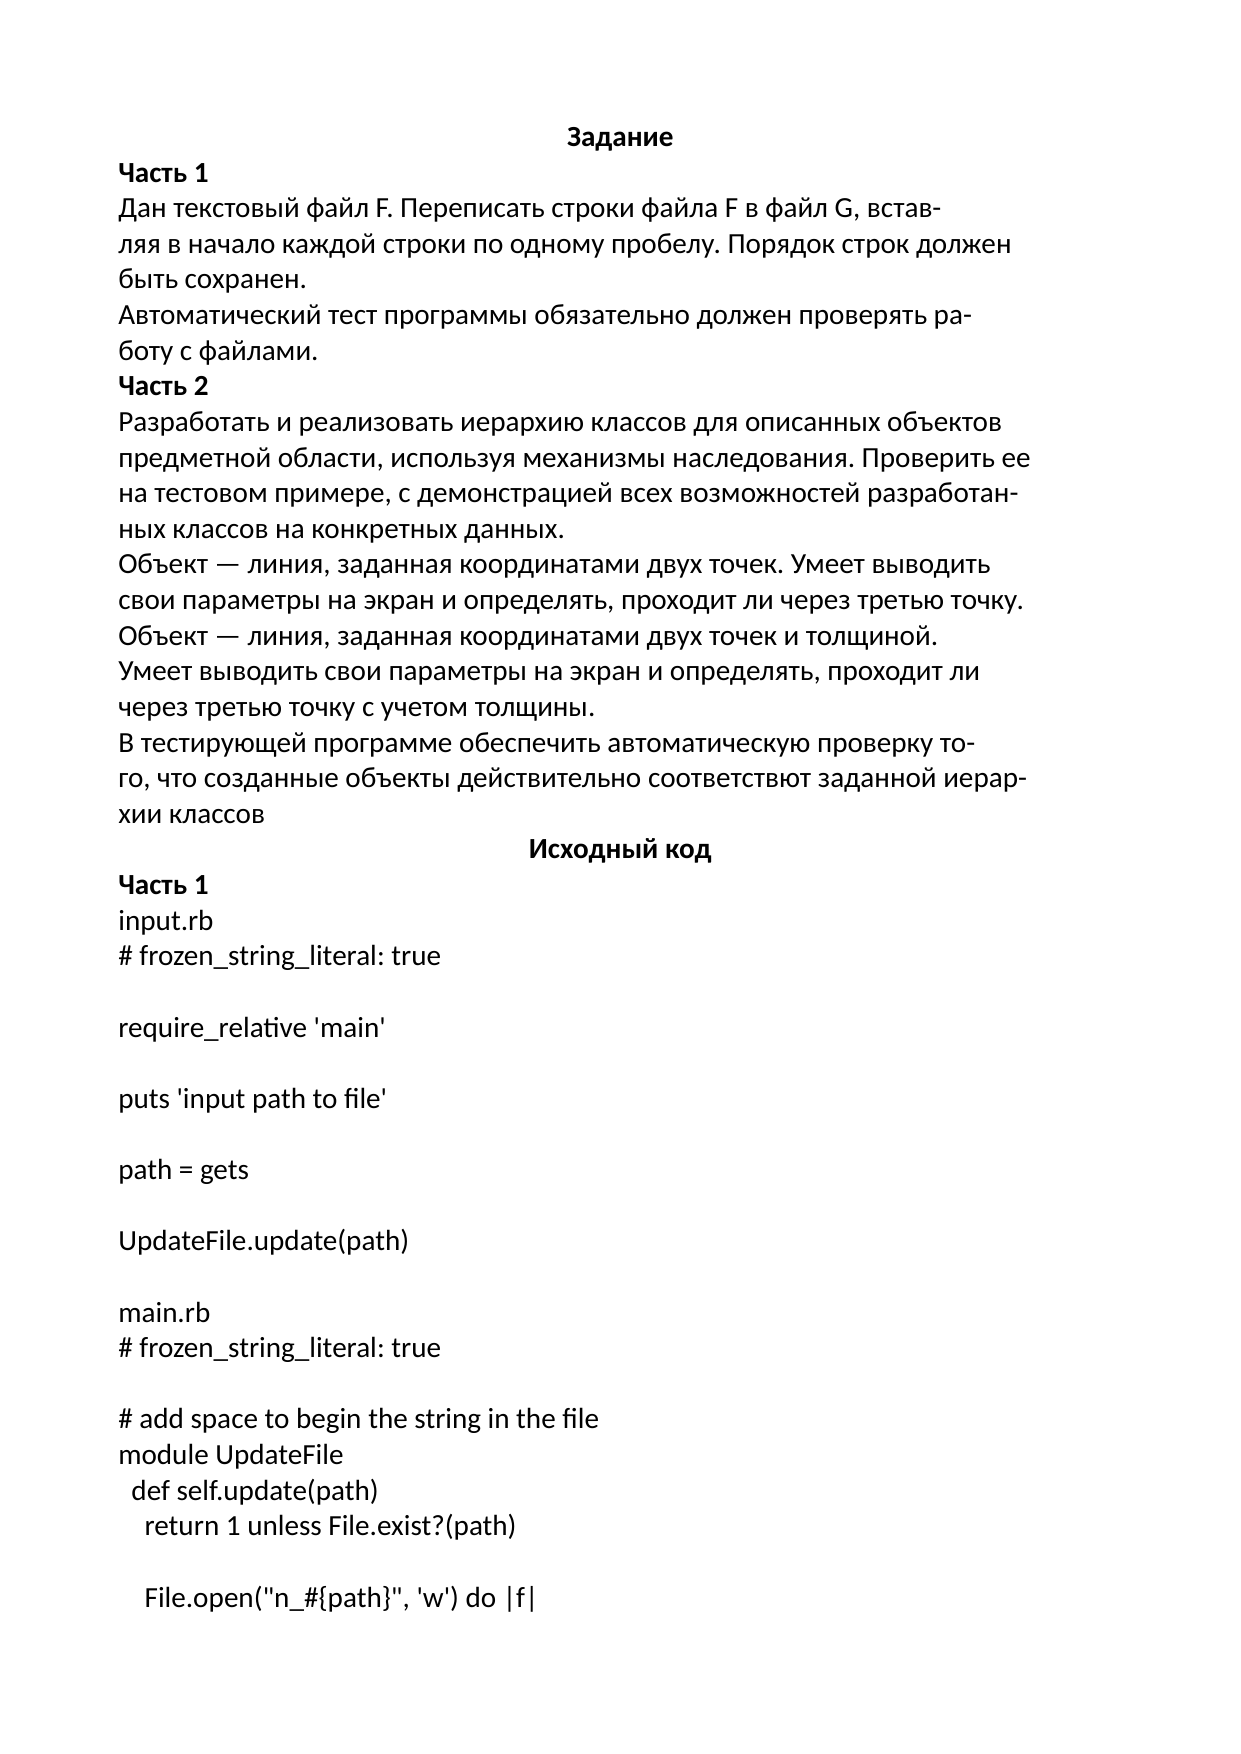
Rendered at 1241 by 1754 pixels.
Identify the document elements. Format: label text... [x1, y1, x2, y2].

text го, что созданные объекты действительно соответствют заданной иерар- [118, 759, 1122, 795]
text UpdateFile.update(path) [118, 1222, 1122, 1258]
text Умеет выводить свои параметры на экран и определять, проходит ли [118, 652, 1122, 688]
text # frozen_string_literal: true [118, 1329, 1122, 1365]
text input.rb [118, 902, 1122, 937]
text # frozen_string_literal: true [118, 937, 1122, 973]
text предметной области, используя механизмы наследования. Проверить ее [118, 439, 1122, 474]
text Часть 1 [118, 154, 1122, 189]
text # add space to begin the string in the file [118, 1401, 1122, 1436]
text быть сохранен. [118, 261, 1122, 296]
text Задание [118, 118, 1122, 154]
text File.open("n_#{path}", 'w') do |f| [118, 1579, 1122, 1614]
text Исходный код [118, 831, 1122, 866]
text return 1 unless File.exist?(path) [118, 1507, 1122, 1543]
text Объект — линия, заданная координатами двух точек и толщиной. [118, 617, 1122, 652]
text Часть 1 [118, 866, 1122, 902]
text через третью точку с учетом толщины. [118, 688, 1122, 724]
text В тестирующей программе обеспечить автоматическую проверку то- [118, 724, 1122, 759]
text хии классов [118, 795, 1122, 831]
text ных классов на конкретных данных. [118, 510, 1122, 546]
text main.rb [118, 1294, 1122, 1329]
text ляя в начало каждой строки по одному пробелу. Порядок строк должен [118, 225, 1122, 261]
text path = gets [118, 1151, 1122, 1187]
text Автоматический тест программы обязательно должен проверять ра- [118, 296, 1122, 332]
text puts 'input path to file' [118, 1080, 1122, 1116]
text Часть 2 [118, 367, 1122, 403]
text Дан текстовый файл F. Переписать строки файла F в файл G, встав- [118, 189, 1122, 225]
text Разработать и реализовать иерархию классов для описанных объектов [118, 403, 1122, 439]
text require_relative 'main' [118, 1009, 1122, 1044]
text Объект — линия, заданная координатами двух точек. Умеет выводить [118, 546, 1122, 581]
text свои параметры на экран и определять, проходит ли через третью точку. [118, 581, 1122, 617]
text def self.update(path) [118, 1472, 1122, 1507]
text боту с файлами. [118, 332, 1122, 367]
text module UpdateFile [118, 1436, 1122, 1472]
text на тестовом примере, с демонстрацией всех возможностей разработан- [118, 474, 1122, 510]
